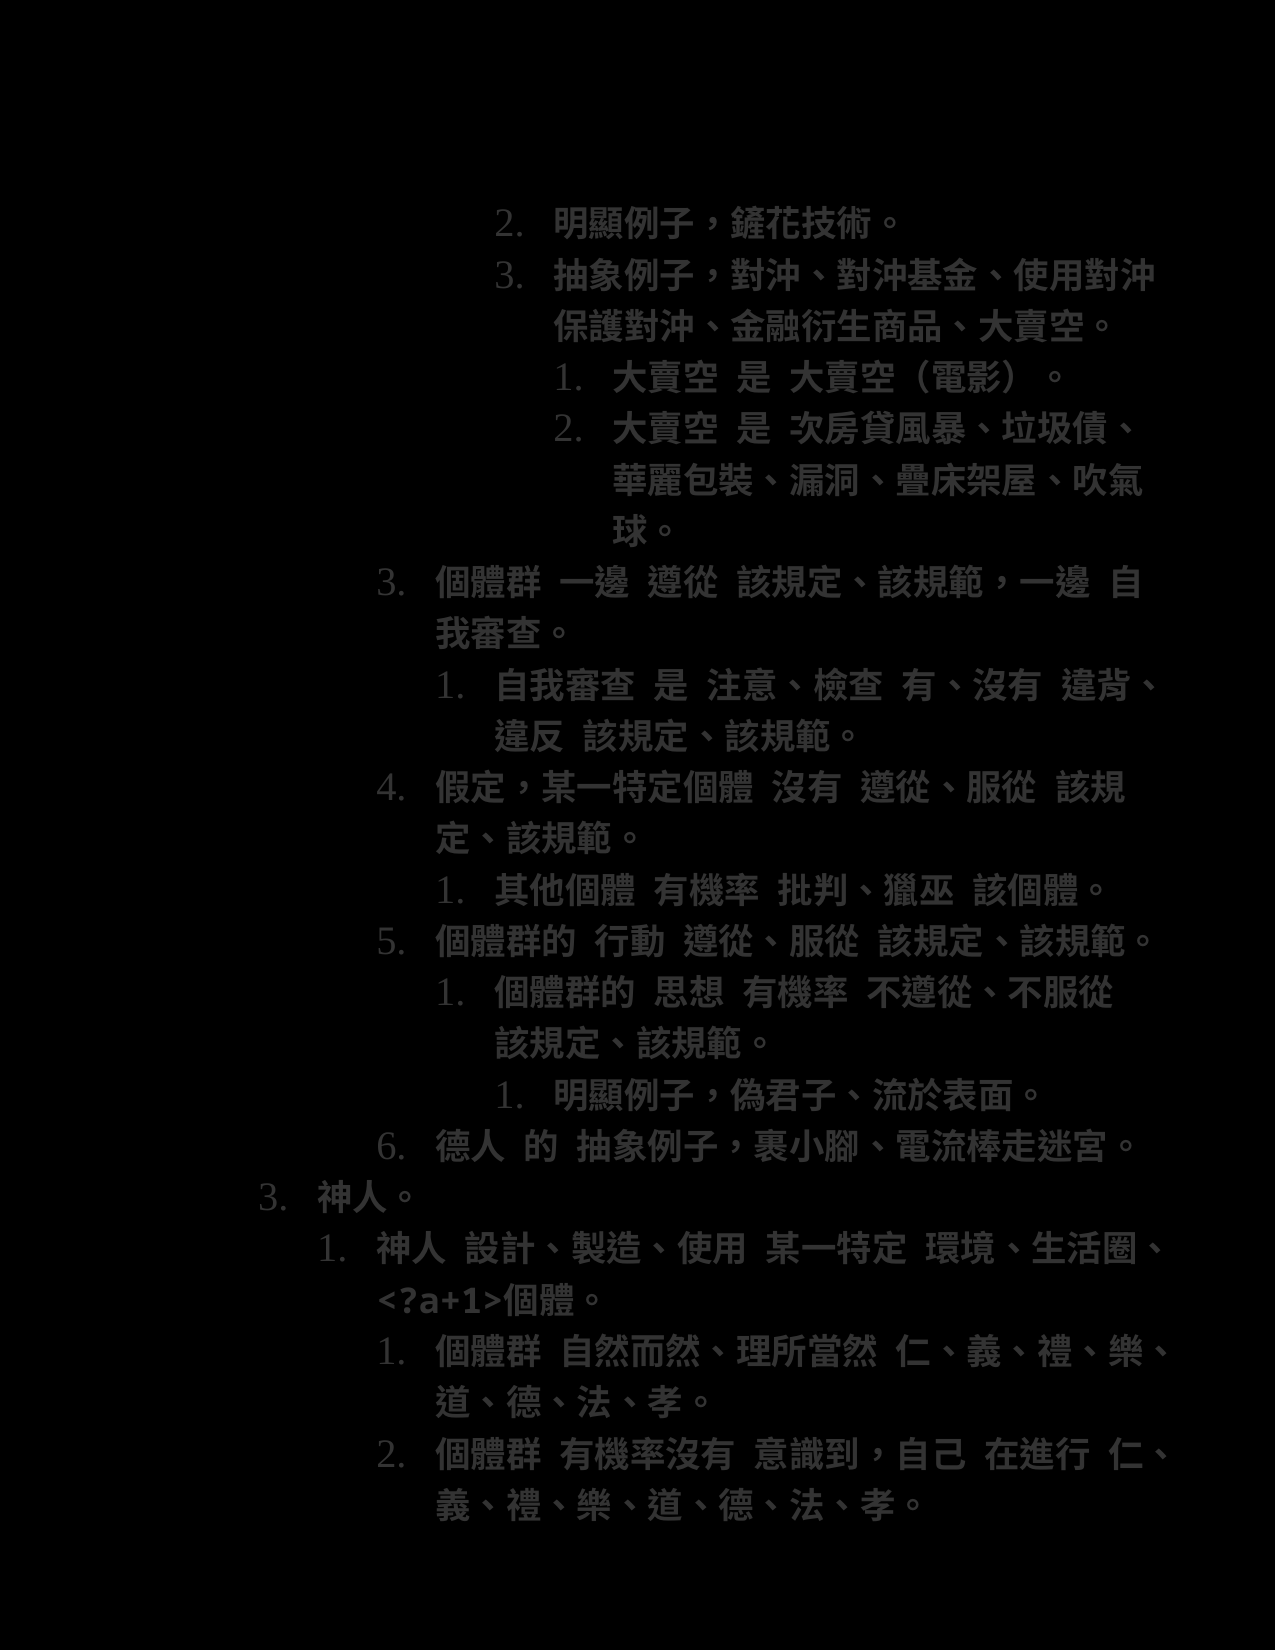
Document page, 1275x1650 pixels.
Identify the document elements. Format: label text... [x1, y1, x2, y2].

list 德人 的 抽象例子，裹小腳、電流棒走迷宮。 [376, 1118, 1157, 1169]
list 個體群 有機率沒有 意識到，自己 在進行 仁、義、禮、樂、道、德、法、孝。 [376, 1426, 1157, 1528]
list 明顯例子，偽君子、流於表面。 [494, 1067, 1157, 1118]
list 個體群 自然而然、理所當然 仁、義、禮、樂、道、德、法、孝。 [376, 1323, 1157, 1426]
list 個體群的 思想 有機率 不遵從、不服從 該規定、該規範。 [435, 964, 1157, 1067]
list 大賣空 是 大賣空（電影）。 [553, 349, 1157, 401]
list 個體群 一邊 遵從 該規定、該規範，一邊 自我審查。 [376, 554, 1157, 657]
list 明顯例子，鏟花技術。 [494, 196, 1157, 247]
list 神人。 [258, 1169, 1157, 1221]
list 個體群的 行動 遵從、服從 該規定、該規範。 [376, 913, 1157, 964]
list 神人 設計、製造、使用 某一特定 環境、生活圈、<?a+1>個體。 [317, 1221, 1157, 1323]
list 大賣空 是 次房貸風暴、垃圾債、華麗包裝、漏洞、疊床架屋、吹氣球。 [553, 401, 1157, 554]
list 抽象例子，對沖、對沖基金、使用對沖保護對沖、金融衍生商品、大賣空。 [494, 247, 1157, 349]
list 其他個體 有機率 批判、獵巫 該個體。 [435, 862, 1157, 913]
list 自我審查 是 注意、檢查 有、沒有 違背、違反 該規定、該規範。 [435, 657, 1157, 759]
list 假定，某一特定個體 沒有 遵從、服從 該規定、該規範。 [376, 759, 1157, 862]
